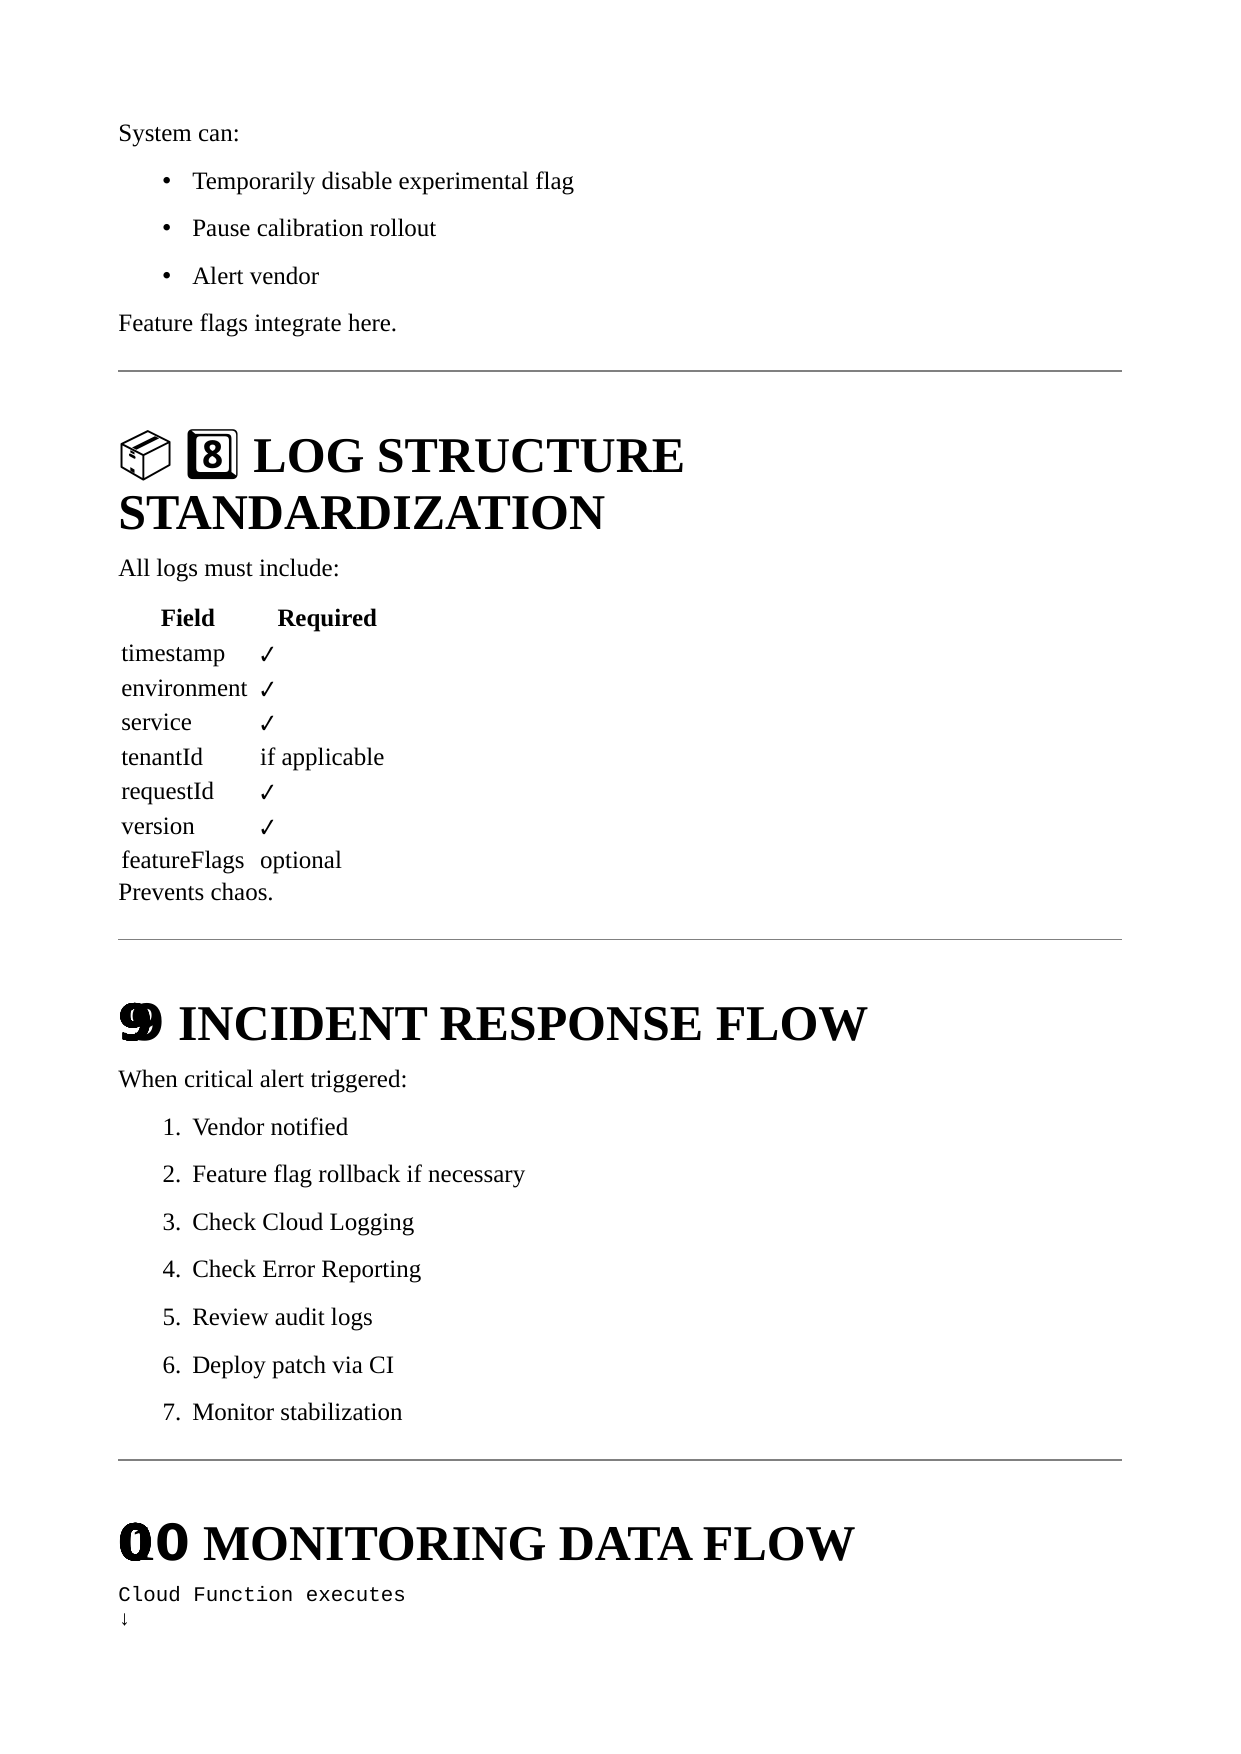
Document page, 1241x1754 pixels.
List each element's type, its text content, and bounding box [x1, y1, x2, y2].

table_cell timestamp [118, 635, 257, 670]
subtitle 📦 8️⃣ LOG STRUCTURE STANDARDIZATION [118, 425, 1122, 540]
list Monitor stabilization [162, 1397, 1122, 1426]
list Pause calibration rollout [162, 213, 1122, 242]
list Temporarily disable experimental flag [162, 166, 1122, 194]
text Prevents chaos. [118, 877, 1122, 906]
table_cell optional [257, 843, 397, 877]
table_cell ✔ [257, 808, 397, 843]
text When critical alert triggered: [118, 1064, 1122, 1093]
table_cell ✔ [257, 670, 397, 704]
list Check Cloud Logging [162, 1207, 1122, 1236]
subtitle 🔄 9️⃣ INCIDENT RESPONSE FLOW [118, 994, 1122, 1052]
list Alert vendor [162, 261, 1122, 290]
table_cell environment [118, 670, 257, 704]
list Feature flag rollback if necessary [162, 1159, 1122, 1188]
list Review audit logs [162, 1302, 1122, 1331]
table_header Field [118, 601, 257, 635]
table_cell if applicable [257, 739, 397, 773]
text Feature flags integrate here. [118, 308, 1122, 337]
table_cell ✔ [257, 704, 397, 739]
table_header Required [257, 601, 397, 635]
subtitle 🧠 10️⃣ MONITORING DATA FLOW [118, 1514, 1122, 1572]
text All logs must include: [118, 553, 1122, 582]
table_cell ✔ [257, 635, 397, 670]
table_cell featureFlags [118, 843, 257, 877]
text ↓ [118, 1608, 1122, 1631]
table_cell service [118, 704, 257, 739]
text Cloud Function executes [118, 1584, 1122, 1608]
list Check Error Reporting [162, 1254, 1122, 1283]
table_cell ✔ [257, 774, 397, 808]
table_cell tenantId [118, 739, 257, 773]
text System can: [118, 118, 1122, 147]
list Vendor notified [162, 1112, 1122, 1140]
list Deploy patch via CI [162, 1350, 1122, 1378]
table_cell version [118, 808, 257, 843]
table_cell requestId [118, 774, 257, 808]
